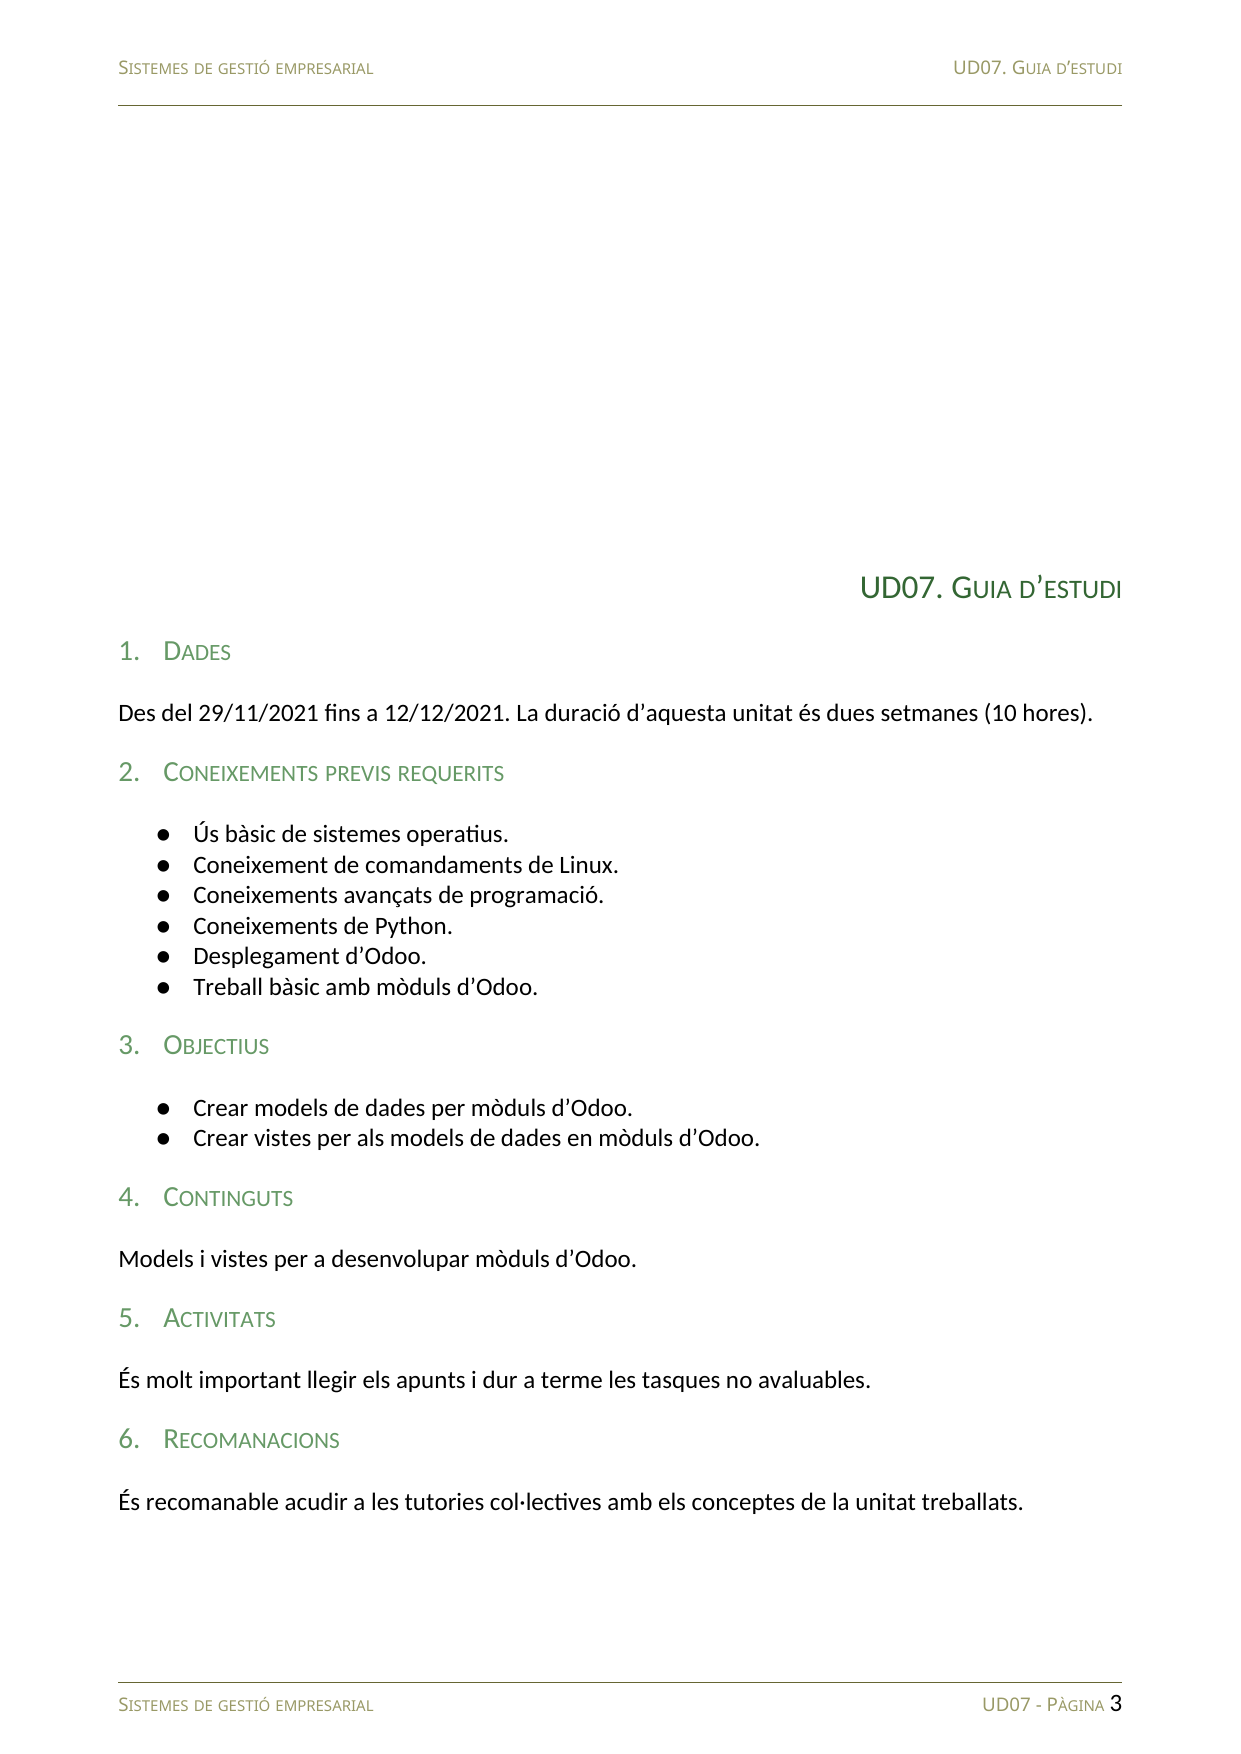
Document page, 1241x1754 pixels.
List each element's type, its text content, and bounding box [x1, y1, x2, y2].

subtitle Activitats [118, 1299, 1122, 1334]
list Coneixement de comandaments de Linux. [156, 849, 1122, 879]
text UD07. Guia d’estudi [118, 566, 1122, 607]
list Coneixements de Python. [156, 910, 1122, 940]
list Crear vistes per als models de dades en mòduls d’Odoo. [156, 1122, 1122, 1153]
text És recomanable acudir a les tutories col·lectives amb els conceptes de la unitat treballats. [118, 1486, 1122, 1516]
list Desplegament d’Odoo. [156, 940, 1122, 971]
list Treball bàsic amb mòduls d’Odoo. [156, 971, 1122, 1001]
subtitle Dades [118, 632, 1122, 667]
subtitle Objectius [118, 1026, 1122, 1062]
subtitle Coneixements previs requerits [118, 753, 1122, 788]
subtitle Recomanacions [118, 1420, 1122, 1456]
list Coneixements avançats de programació. [156, 879, 1122, 910]
list Crear models de dades per mòduls d’Odoo. [156, 1092, 1122, 1122]
text És molt important llegir els apunts i dur a terme les tasques no avaluables. [118, 1364, 1122, 1395]
list Ús bàsic de sistemes operatius. [156, 818, 1122, 849]
subtitle Continguts [118, 1178, 1122, 1213]
text Des del 29/11/2021 fins a 12/12/2021. La duració d’aquesta unitat és dues setmanes (10 hores). [118, 697, 1122, 728]
text Models i vistes per a desenvolupar mòduls d’Odoo. [118, 1243, 1122, 1274]
